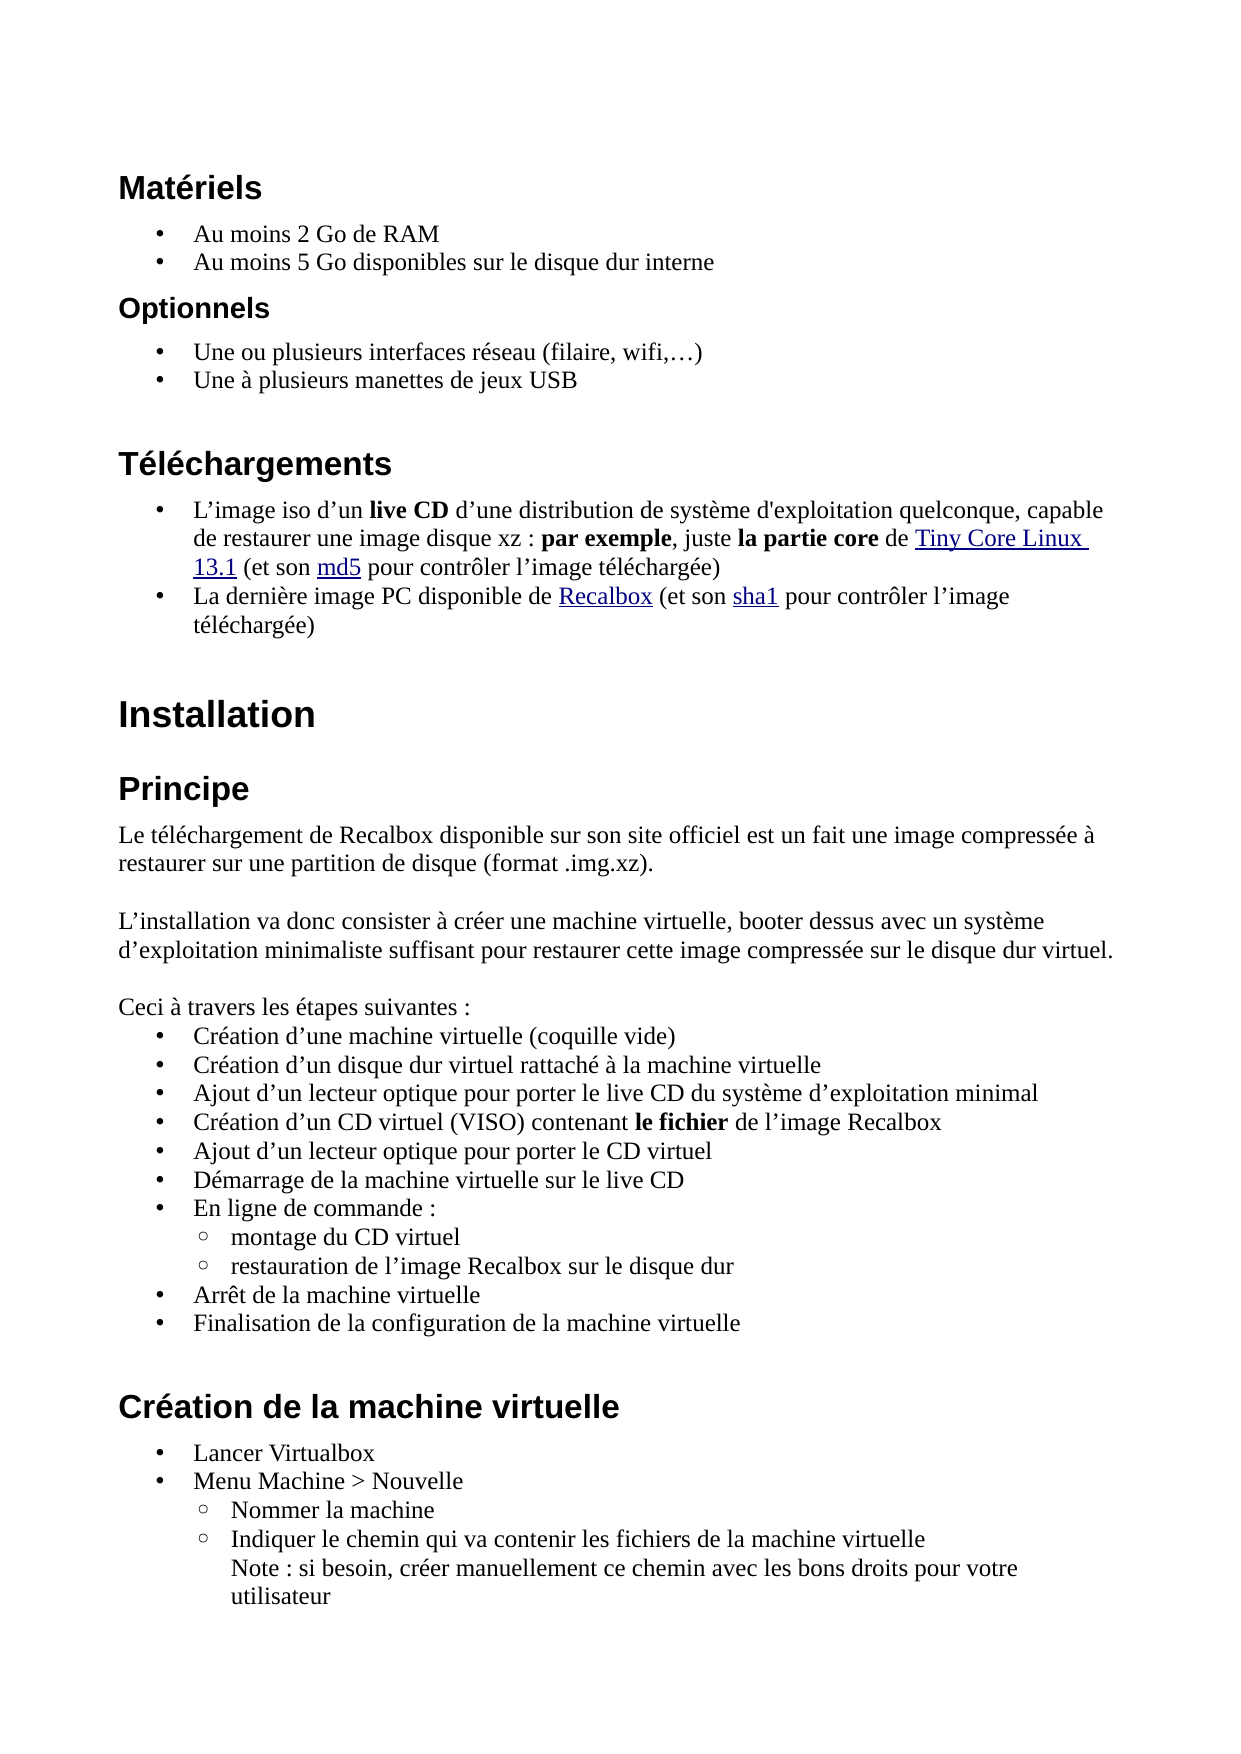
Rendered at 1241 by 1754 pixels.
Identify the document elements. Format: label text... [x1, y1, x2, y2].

list Finalisation de la configuration de la machine virtuelle [156, 1308, 1122, 1337]
list L’image iso d’un live CD d’une distribution de système d'exploitation quelconque, capable de restaurer une image disque xz : par exemple, juste la partie core de Tiny Core Linux 13.1 (et son md5 pour contrôler l’image téléchargée) [156, 495, 1122, 581]
subtitle Installation [118, 692, 1122, 735]
list Lancer Virtualbox [156, 1438, 1122, 1466]
subtitle Optionnels [118, 291, 1122, 324]
list Au moins 5 Go disponibles sur le disque dur interne [156, 247, 1122, 276]
list Note : si besoin, créer manuellement ce chemin avec les bons droits pour votre utilisateur [193, 1553, 1122, 1610]
text L’installation va donc consister à créer une machine virtuelle, booter dessus avec un système d’exploitation minimaliste suffisant pour restaurer cette image compressée sur le disque dur virtuel. [118, 906, 1122, 963]
list Ajout d’un lecteur optique pour porter le CD virtuel [156, 1136, 1122, 1165]
list Création d’un CD virtuel (VISO) contenant le fichier de l’image Recalbox [156, 1107, 1122, 1136]
list Nommer la machine [193, 1495, 1122, 1524]
list Indiquer le chemin qui va contenir les fichiers de la machine virtuelle [193, 1524, 1122, 1553]
list La dernière image PC disponible de Recalbox (et son sha1 pour contrôler l’image téléchargée) [156, 581, 1122, 638]
list Ajout d’un lecteur optique pour porter le live CD du système d’exploitation minimal [156, 1078, 1122, 1107]
list Au moins 2 Go de RAM [156, 219, 1122, 247]
list Création d’une machine virtuelle (coquille vide) [156, 1021, 1122, 1050]
list Démarrage de la machine virtuelle sur le live CD [156, 1165, 1122, 1193]
list restauration de l’image Recalbox sur le disque dur [193, 1251, 1122, 1280]
list Menu Machine > Nouvelle [156, 1466, 1122, 1495]
text Ceci à travers les étapes suivantes : [118, 992, 1122, 1021]
subtitle Matériels [118, 168, 1122, 206]
subtitle Création de la machine virtuelle [118, 1387, 1122, 1425]
subtitle Téléchargements [118, 444, 1122, 482]
list Une à plusieurs manettes de jeux USB [156, 366, 1122, 394]
list Arrêt de la machine virtuelle [156, 1280, 1122, 1308]
list Une ou plusieurs interfaces réseau (filaire, wifi,…) [156, 337, 1122, 366]
list montage du CD virtuel [193, 1222, 1122, 1251]
list Création d’un disque dur virtuel rattaché à la machine virtuelle [156, 1050, 1122, 1078]
text Le téléchargement de Recalbox disponible sur son site officiel est un fait une image compressée à restaurer sur une partition de disque (format .img.xz). [118, 820, 1122, 877]
subtitle Principe [118, 769, 1122, 807]
list En ligne de commande : [156, 1193, 1122, 1222]
